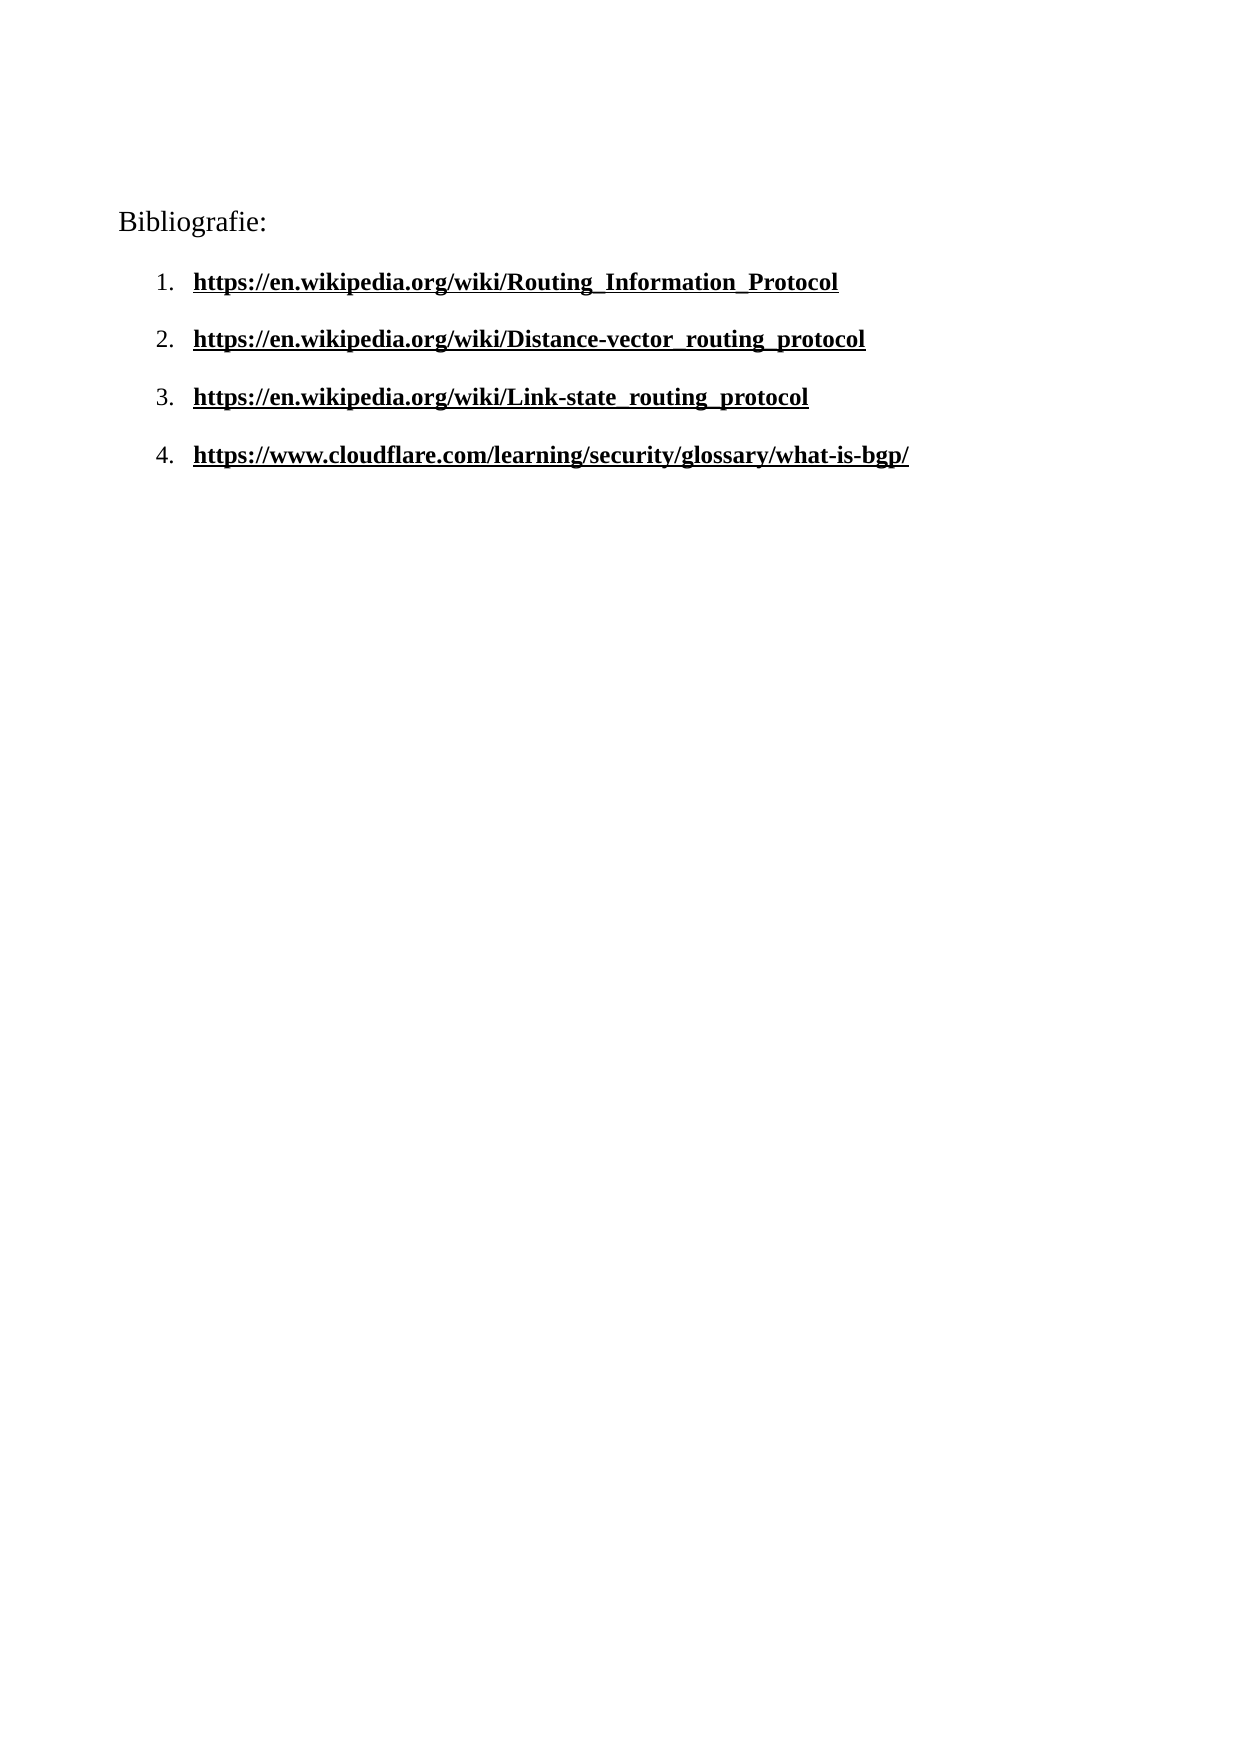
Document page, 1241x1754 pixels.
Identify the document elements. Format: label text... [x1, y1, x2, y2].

text Bibliografie: [118, 204, 1122, 238]
list https://en.wikipedia.org/wiki/Distance-vector_routing_protocol [156, 324, 1122, 353]
list https://en.wikipedia.org/wiki/Routing_Information_Protocol [156, 267, 1122, 295]
list https://en.wikipedia.org/wiki/Link-state_routing_protocol [156, 382, 1122, 411]
list https://www.cloudflare.com/learning/security/glossary/what-is-bgp/ [156, 440, 1122, 469]
